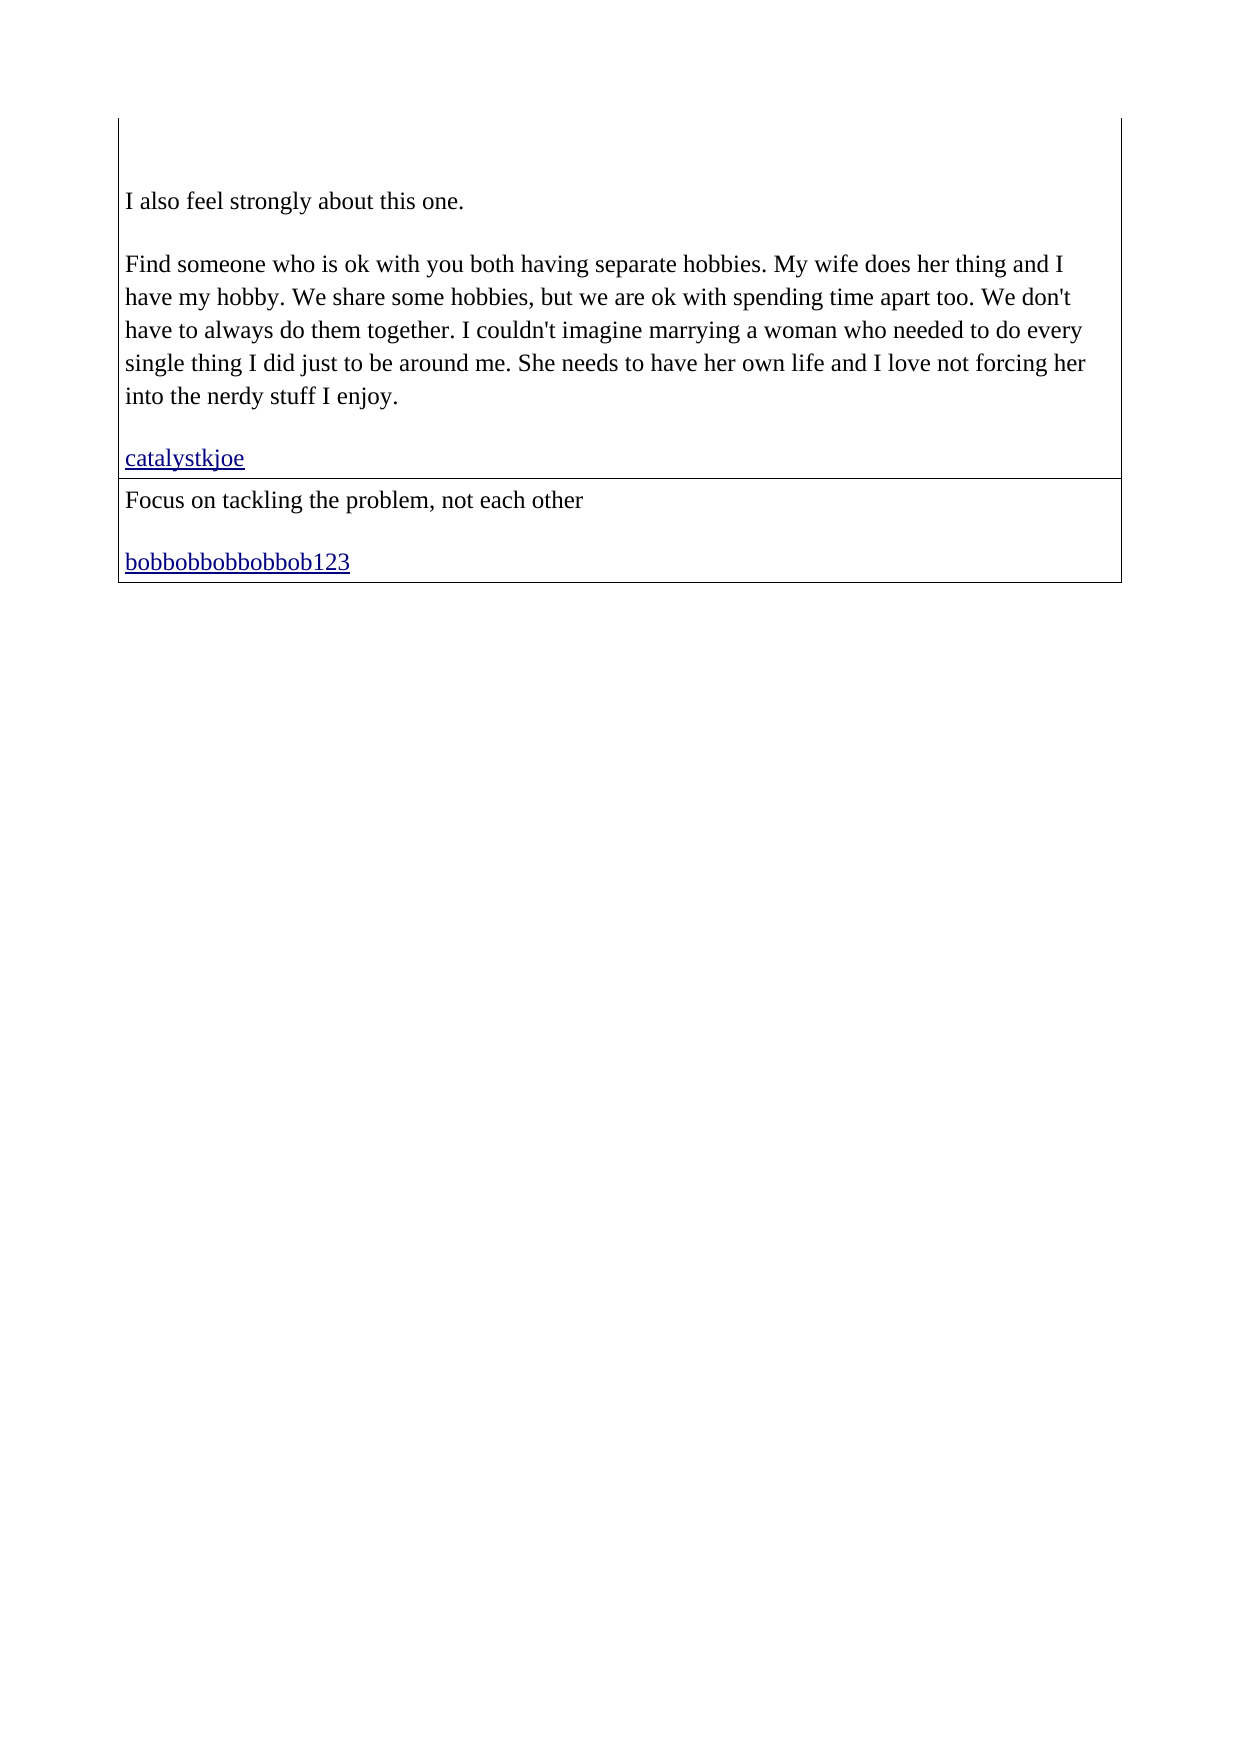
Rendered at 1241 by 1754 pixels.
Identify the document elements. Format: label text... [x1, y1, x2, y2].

table_cell Focus on tackling the problem, not each other bobbobbobbobbob123 [119, 479, 1121, 582]
table_cell I also feel strongly about this one. Find someone who is ok with you both having separate hobbies. My wife does her thing and I have my hobby. We share some hobbies, but we are ok with spending time apart too. We don't have to always do them together. I couldn't imagine marrying a woman who needed to do every single thing I did just to be around me. She needs to have her own life and I love not forcing her into the nerdy stuff I enjoy. catalystkjoe [119, 118, 1121, 478]
